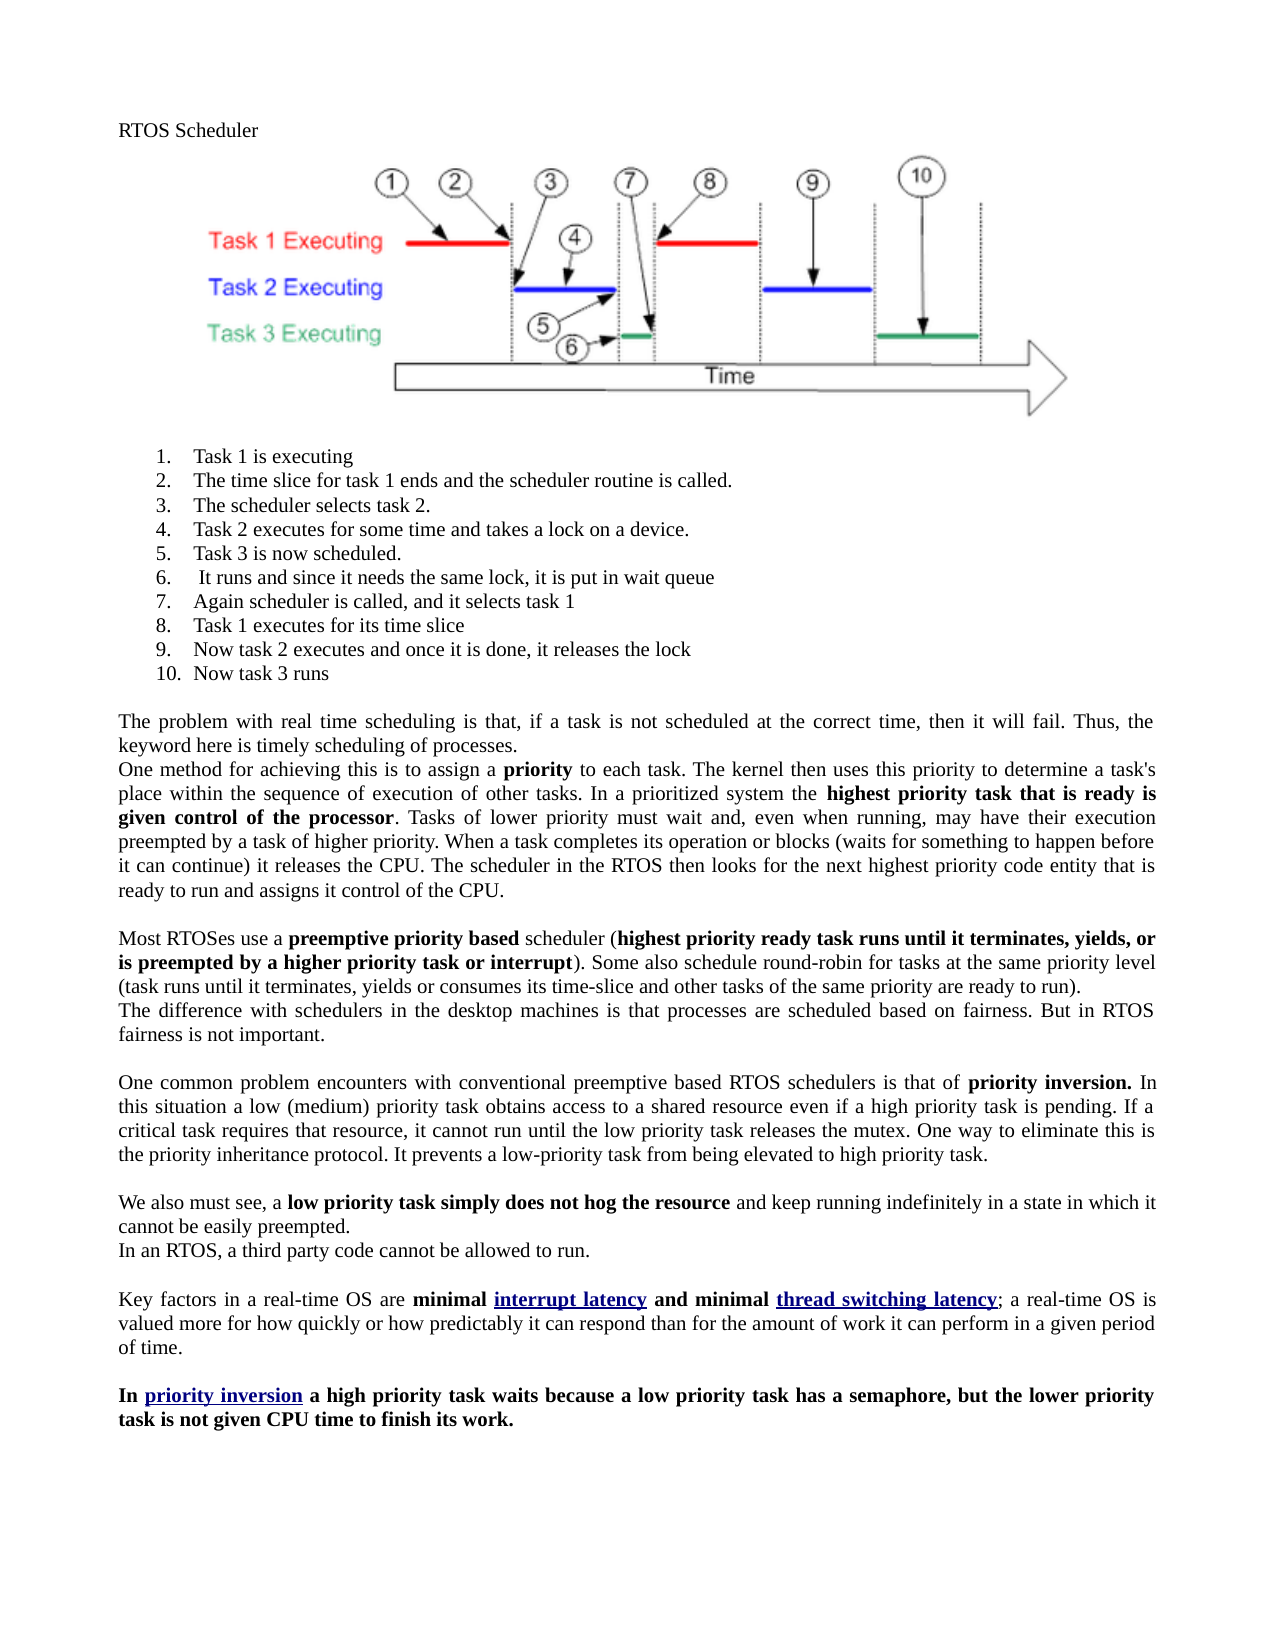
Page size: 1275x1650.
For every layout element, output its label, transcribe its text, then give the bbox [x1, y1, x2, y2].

text We also must see, a low priority task simply does not hog the resource and keep running indefinitely in a state in which it cannot be easily preempted. [118, 1190, 1157, 1238]
list Now task 2 executes and once it is done, it releases the lock [156, 637, 1157, 661]
text Key factors in a real-time OS are minimal interrupt latency and minimal thread switching latency; a real-time OS is valued more for how quickly or how predictably it can respond than for the amount of work it can perform in a given period of time. [118, 1287, 1157, 1359]
picture [187, 142, 1088, 421]
list Now task 3 runs [156, 661, 1157, 685]
text In priority inversion a high priority task waits because a low priority task has a semaphore, but the lower priority task is not given CPU time to finish its work. [118, 1383, 1157, 1431]
text One method for achieving this is to assign a priority to each task. The kernel then uses this priority to determine a task's place within the sequence of execution of other tasks. In a prioritized system the highest priority task that is ready is given control of the processor. Tasks of lower priority must wait and, even when running, may have their execution preempted by a task of higher priority. When a task completes its operation or blocks (waits for something to happen before it can continue) it releases the CPU. The scheduler in the RTOS then looks for the next highest priority code entity that is ready to run and assigns it control of the CPU. [118, 757, 1157, 902]
list It runs and since it needs the same lock, it is put in wait queue [156, 565, 1157, 589]
text The difference with schedulers in the desktop machines is that processes are scheduled based on fairness. But in RTOS fairness is not important. [118, 998, 1157, 1046]
text RTOS Scheduler [118, 118, 1157, 142]
list The scheduler selects task 2. [156, 492, 1157, 517]
list Task 3 is now scheduled. [156, 541, 1157, 565]
list The time slice for task 1 ends and the scheduler routine is called. [156, 468, 1157, 492]
list Again scheduler is called, and it selects task 1 [156, 589, 1157, 613]
text One common problem encounters with conventional preemptive based RTOS schedulers is that of priority inversion. In this situation a low (medium) priority task obtains access to a shared resource even if a high priority task is pending. If a critical task requires that resource, it cannot run until the low priority task releases the mutex. One way to eliminate this is the priority inheritance protocol. It prevents a low-priority task from being elevated to high priority task. [118, 1070, 1157, 1166]
text In an RTOS, a third party code cannot be allowed to run. [118, 1238, 1157, 1262]
list Task 1 is executing [156, 444, 1157, 468]
text Most RTOSes use a preemptive priority based scheduler (highest priority ready task runs until it terminates, yields, or is preempted by a higher priority task or interrupt). Some also schedule round-robin for tasks at the same priority level (task runs until it terminates, yields or consumes its time-slice and other tasks of the same priority are ready to run). [118, 926, 1157, 998]
list Task 1 executes for its time slice [156, 613, 1157, 637]
text The problem with real time scheduling is that, if a task is not scheduled at the correct time, then it will fail. Thus, the keyword here is timely scheduling of processes. [118, 709, 1157, 757]
list Task 2 executes for some time and takes a lock on a device. [156, 517, 1157, 541]
